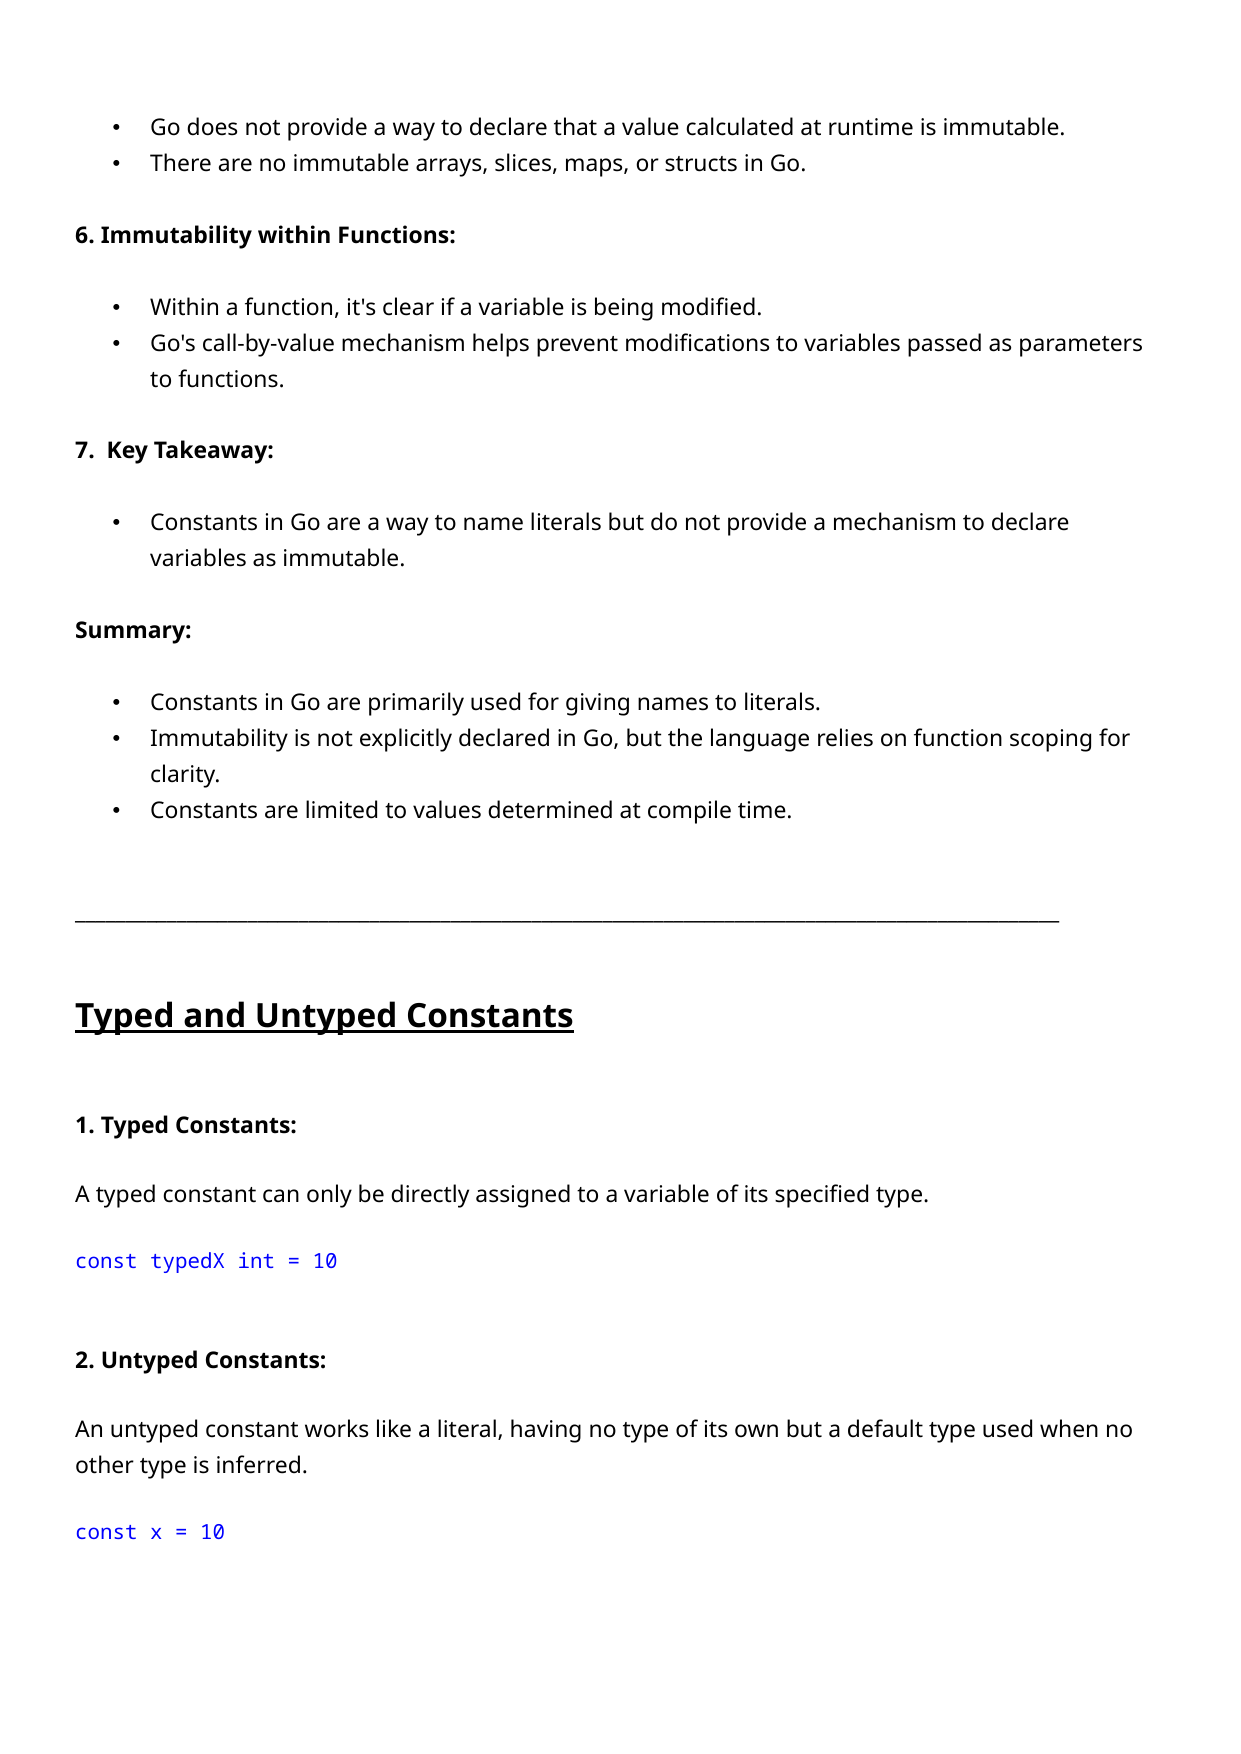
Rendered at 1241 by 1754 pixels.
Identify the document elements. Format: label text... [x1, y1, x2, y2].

list Constants in Go are a way to name literals but do not provide a mechanism to declare variables as immutable. [112, 506, 1166, 573]
text An untyped constant works like a literal, having no type of its own but a default type used when no other type is inferred. [75, 1413, 1166, 1480]
text const x = 10 [75, 1517, 1166, 1546]
text Typed and Untyped Constants [75, 992, 1166, 1037]
text A typed constant can only be directly assigned to a variable of its specified type. [75, 1178, 1166, 1209]
list There are no immutable arrays, slices, maps, or structs in Go. [112, 147, 1166, 178]
list Go's call-by-value mechanism helps prevent modifications to variables passed as parameters to functions. [112, 327, 1166, 394]
list Constants in Go are primarily used for giving names to literals. [112, 686, 1166, 717]
list Immutability is not explicitly declared in Go, but the language relies on function scoping for clarity. [112, 722, 1166, 789]
text 1. Typed Constants: [75, 1109, 1166, 1141]
text 6. Immutability within Functions: [75, 219, 1166, 250]
list Within a function, it's clear if a variable is being modified. [112, 291, 1166, 322]
text 7. Key Takeaway: [75, 434, 1166, 466]
list Constants are limited to values determined at compile time. [112, 794, 1166, 825]
text 2. Untyped Constants: [75, 1344, 1166, 1376]
text Summary: [75, 614, 1166, 645]
list Go does not provide a way to declare that a value calculated at runtime is immutable. [112, 111, 1166, 142]
text const typedX int = 10 [75, 1247, 1166, 1275]
text _________________________________________________________________________________________________ [75, 895, 1166, 926]
